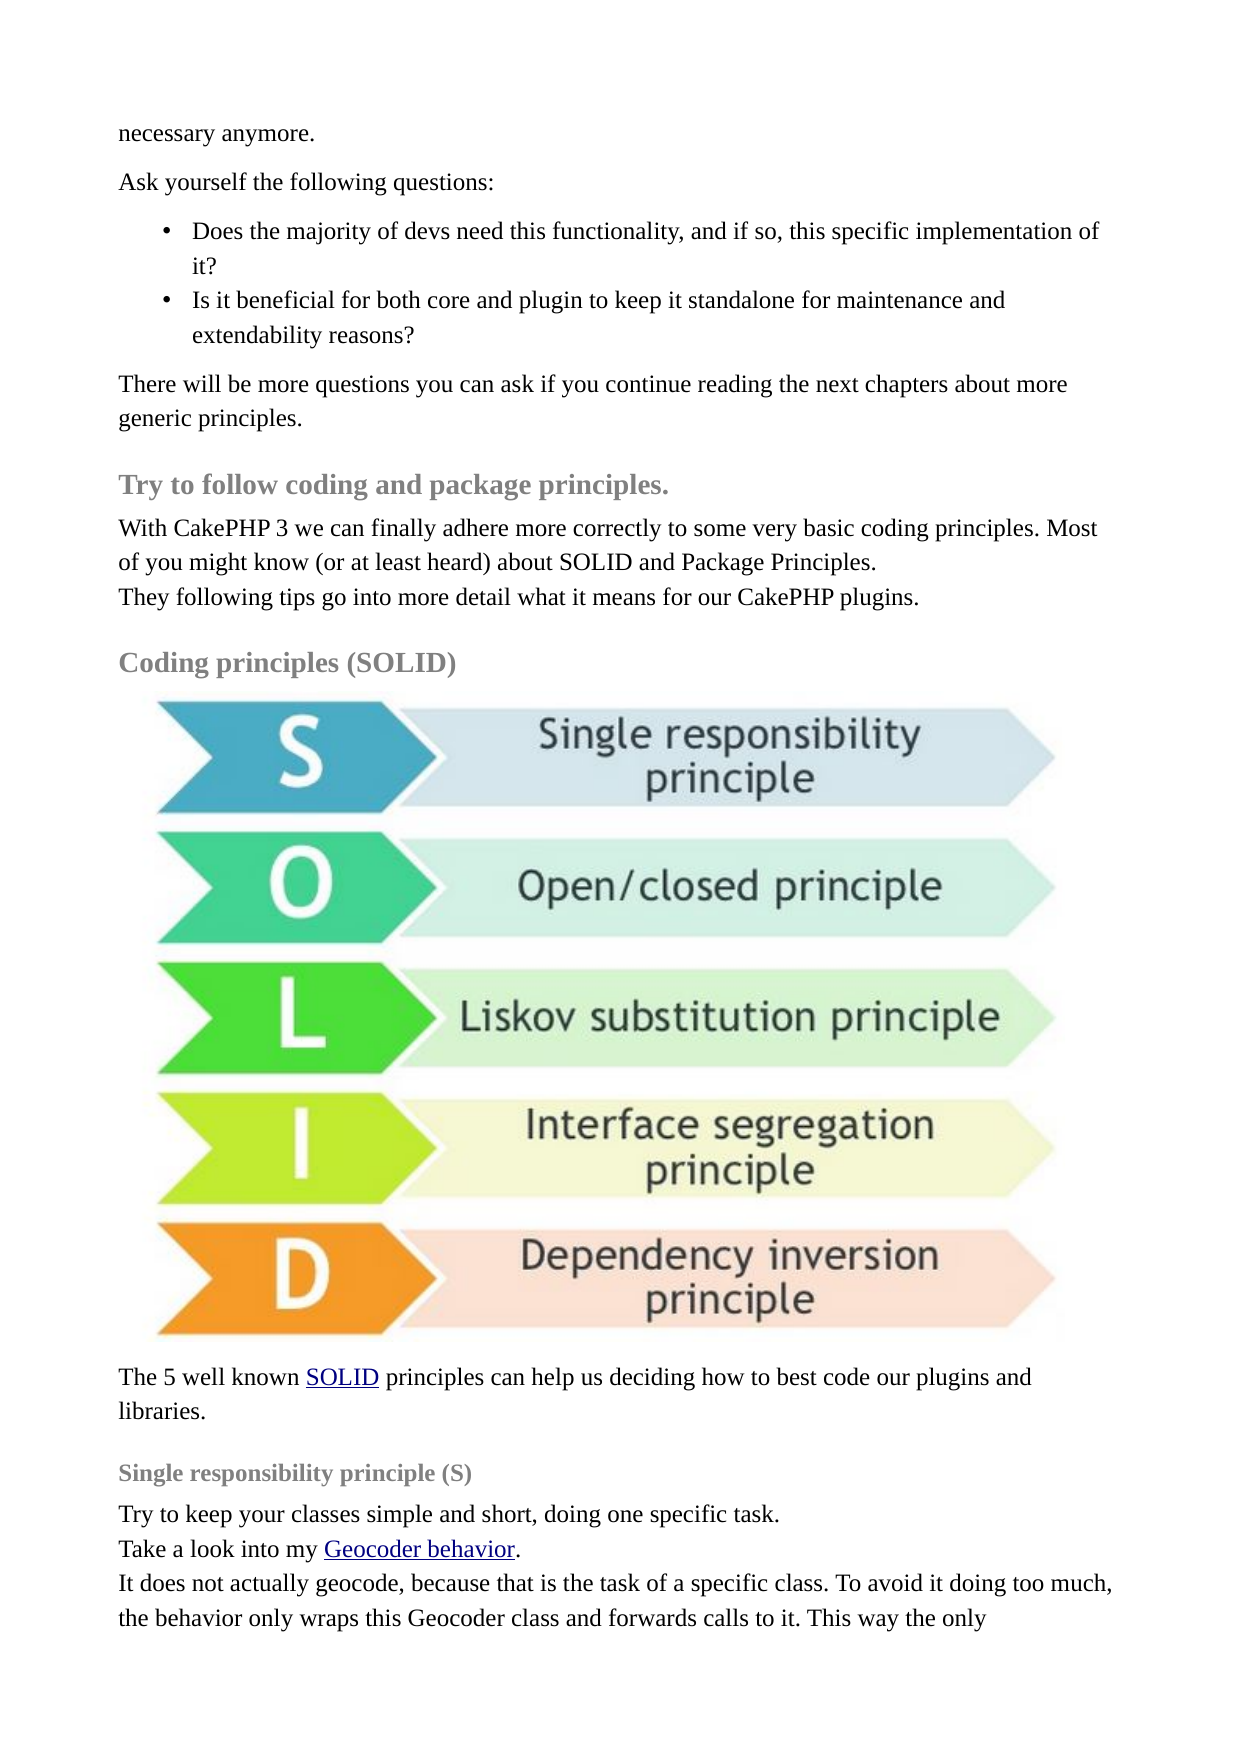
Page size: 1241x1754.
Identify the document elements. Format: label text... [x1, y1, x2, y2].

list Does the majority of devs need this functionality, and if so, this specific implementation of it? [162, 216, 1122, 279]
subtitle Single responsibility principle (S) [118, 1458, 1122, 1487]
text With CakePHP 3 we can finally adhere more correctly to some very basic coding principles. Most of you might know (or at least heard) about SOLID and Package Principles. They following tips go into more detail what it means for our CakePHP plugins. [118, 513, 1122, 611]
text necessary anymore. [118, 118, 1122, 147]
subtitle Try to follow coding and package principles. [118, 467, 1122, 500]
picture [118, 691, 1065, 1342]
text Ask yourself the following questions: [118, 167, 1122, 196]
text The 5 well known SOLID principles can help us deciding how to best code our plugins and libraries. [118, 1362, 1122, 1425]
text There will be more questions you can ask if you continue reading the next chapters about more generic principles. [118, 369, 1122, 432]
list Is it beneficial for both core and plugin to keep it standalone for maintenance and extendability reasons? [162, 285, 1122, 348]
subtitle Coding principles (SOLID) [118, 646, 1122, 679]
text Try to keep your classes simple and short, doing one specific task. Take a look into my Geocoder behavior. It does not actually geocode, because that is the task of a specific class. To avoid it doing too much, the behavior only wraps this Geocoder class and forwards calls to it. This way the only [118, 1499, 1122, 1631]
